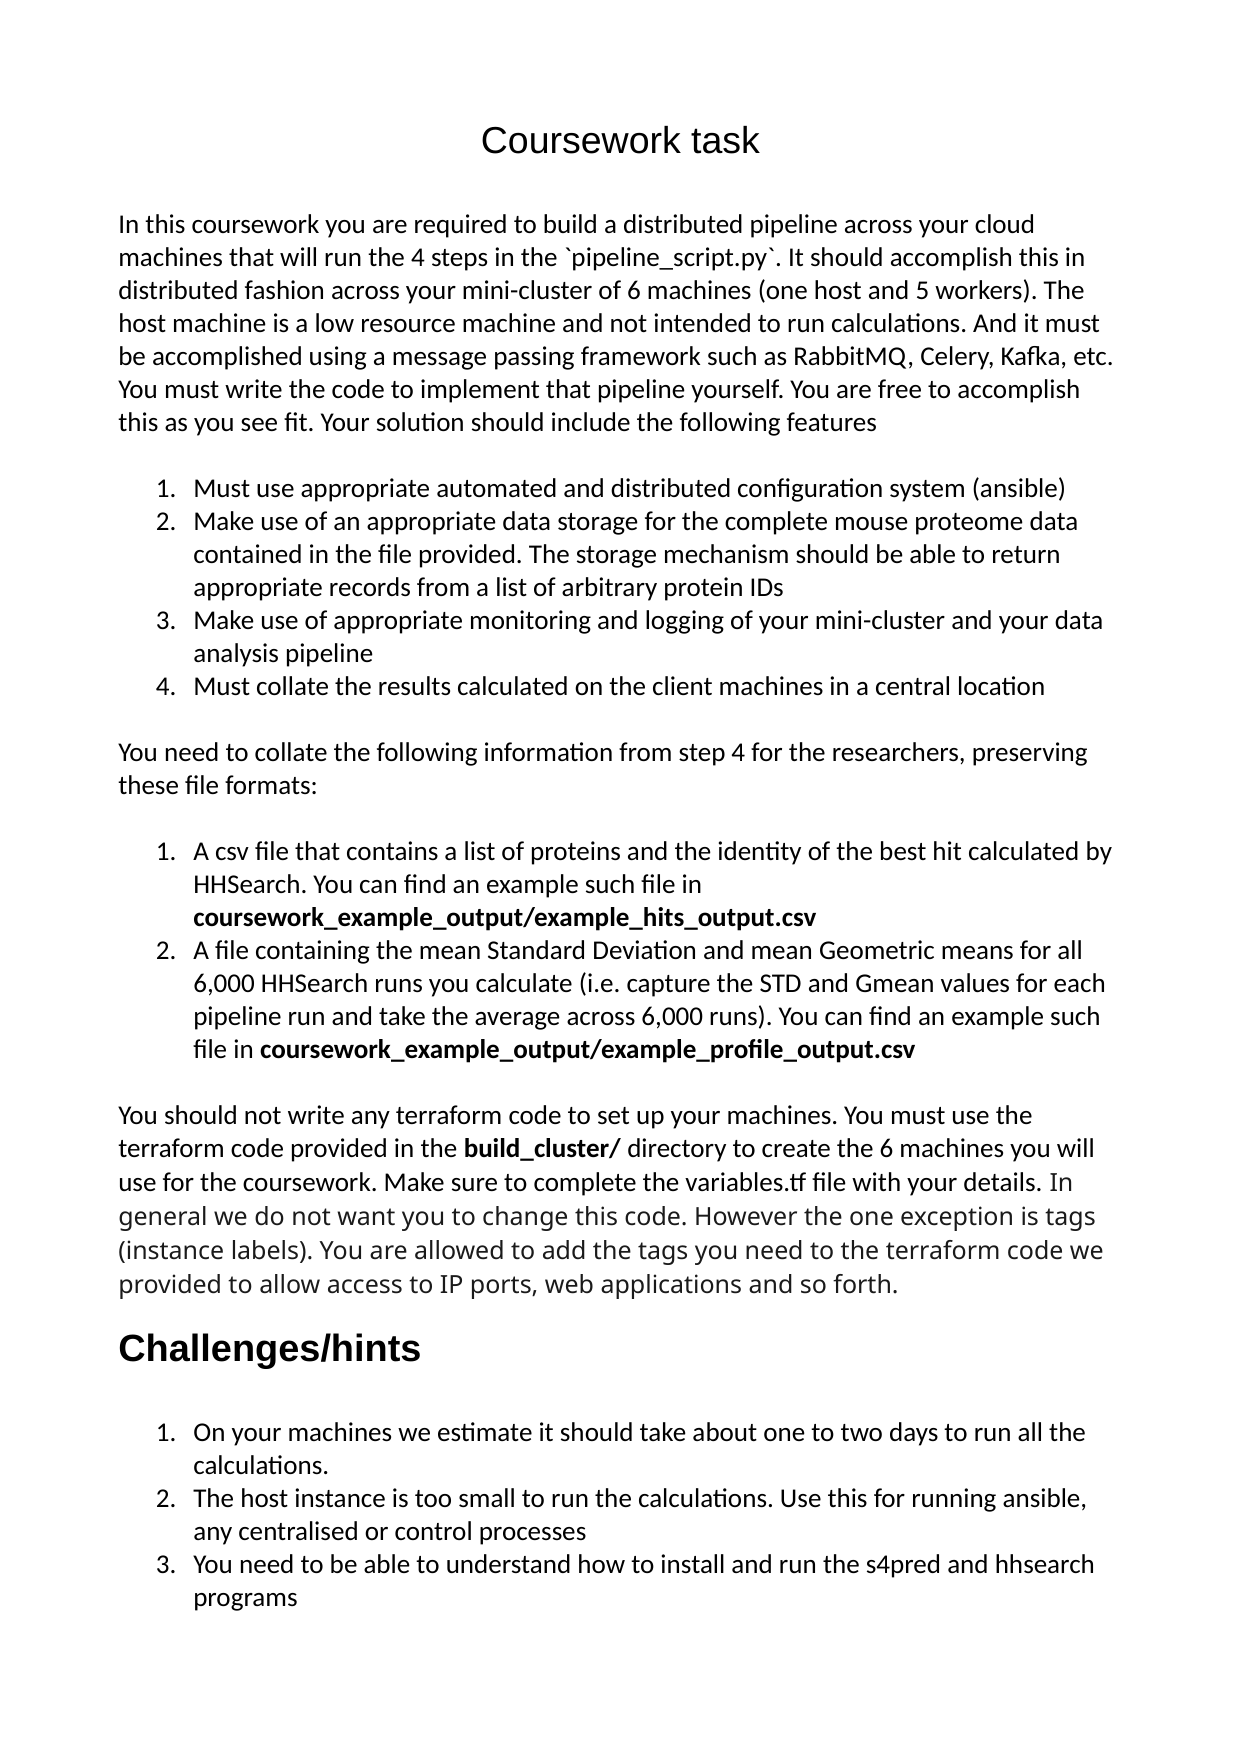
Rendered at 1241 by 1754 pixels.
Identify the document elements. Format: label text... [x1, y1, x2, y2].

subtitle Challenges/hints [118, 1326, 1122, 1369]
list Must collate the results calculated on the client machines in a central location [156, 669, 1122, 702]
text You need to collate the following information from step 4 for the researchers, preserving these file formats: [118, 735, 1122, 801]
subtitle Coursework task [118, 118, 1122, 161]
list Must use appropriate automated and distributed configuration system (ansible) [156, 471, 1122, 504]
list You need to be able to understand how to install and run the s4pred and hhsearch programs [156, 1547, 1122, 1613]
text You should not write any terraform code to set up your machines. You must use the terraform code provided in the build_cluster/ directory to create the 6 machines you will use for the coursework. Make sure to complete the variables.tf file with your details. In general we do not want you to change this code. However the one exception is tags (instance labels). You are allowed to add the tags you need to the terraform code we provided to allow access to IP ports, web applications and so forth. [118, 1098, 1122, 1301]
list On your machines we estimate it should take about one to two days to run all the calculations. [156, 1415, 1122, 1481]
text In this coursework you are required to build a distributed pipeline across your cloud machines that will run the 4 steps in the `pipeline_script.py`. It should accomplish this in distributed fashion across your mini-cluster of 6 machines (one host and 5 workers). The host machine is a low resource machine and not intended to run calculations. And it must be accomplished using a message passing framework such as RabbitMQ, Celery, Kafka, etc. You must write the code to implement that pipeline yourself. You are free to accomplish this as you see fit. Your solution should include the following features [118, 207, 1122, 438]
list A file containing the mean Standard Deviation and mean Geometric means for all 6,000 HHSearch runs you calculate (i.e. capture the STD and Gmean values for each pipeline run and take the average across 6,000 runs). You can find an example such file in coursework_example_output/example_profile_output.csv [156, 933, 1122, 1065]
list Make use of appropriate monitoring and logging of your mini-cluster and your data analysis pipeline [156, 603, 1122, 669]
list The host instance is too small to run the calculations. Use this for running ansible, any centralised or control processes [156, 1481, 1122, 1547]
list A csv file that contains a list of proteins and the identity of the best hit calculated by HHSearch. You can find an example such file in coursework_example_output/example_hits_output.csv [156, 834, 1122, 933]
list Make use of an appropriate data storage for the complete mouse proteome data contained in the file provided. The storage mechanism should be able to return appropriate records from a list of arbitrary protein IDs [156, 504, 1122, 603]
